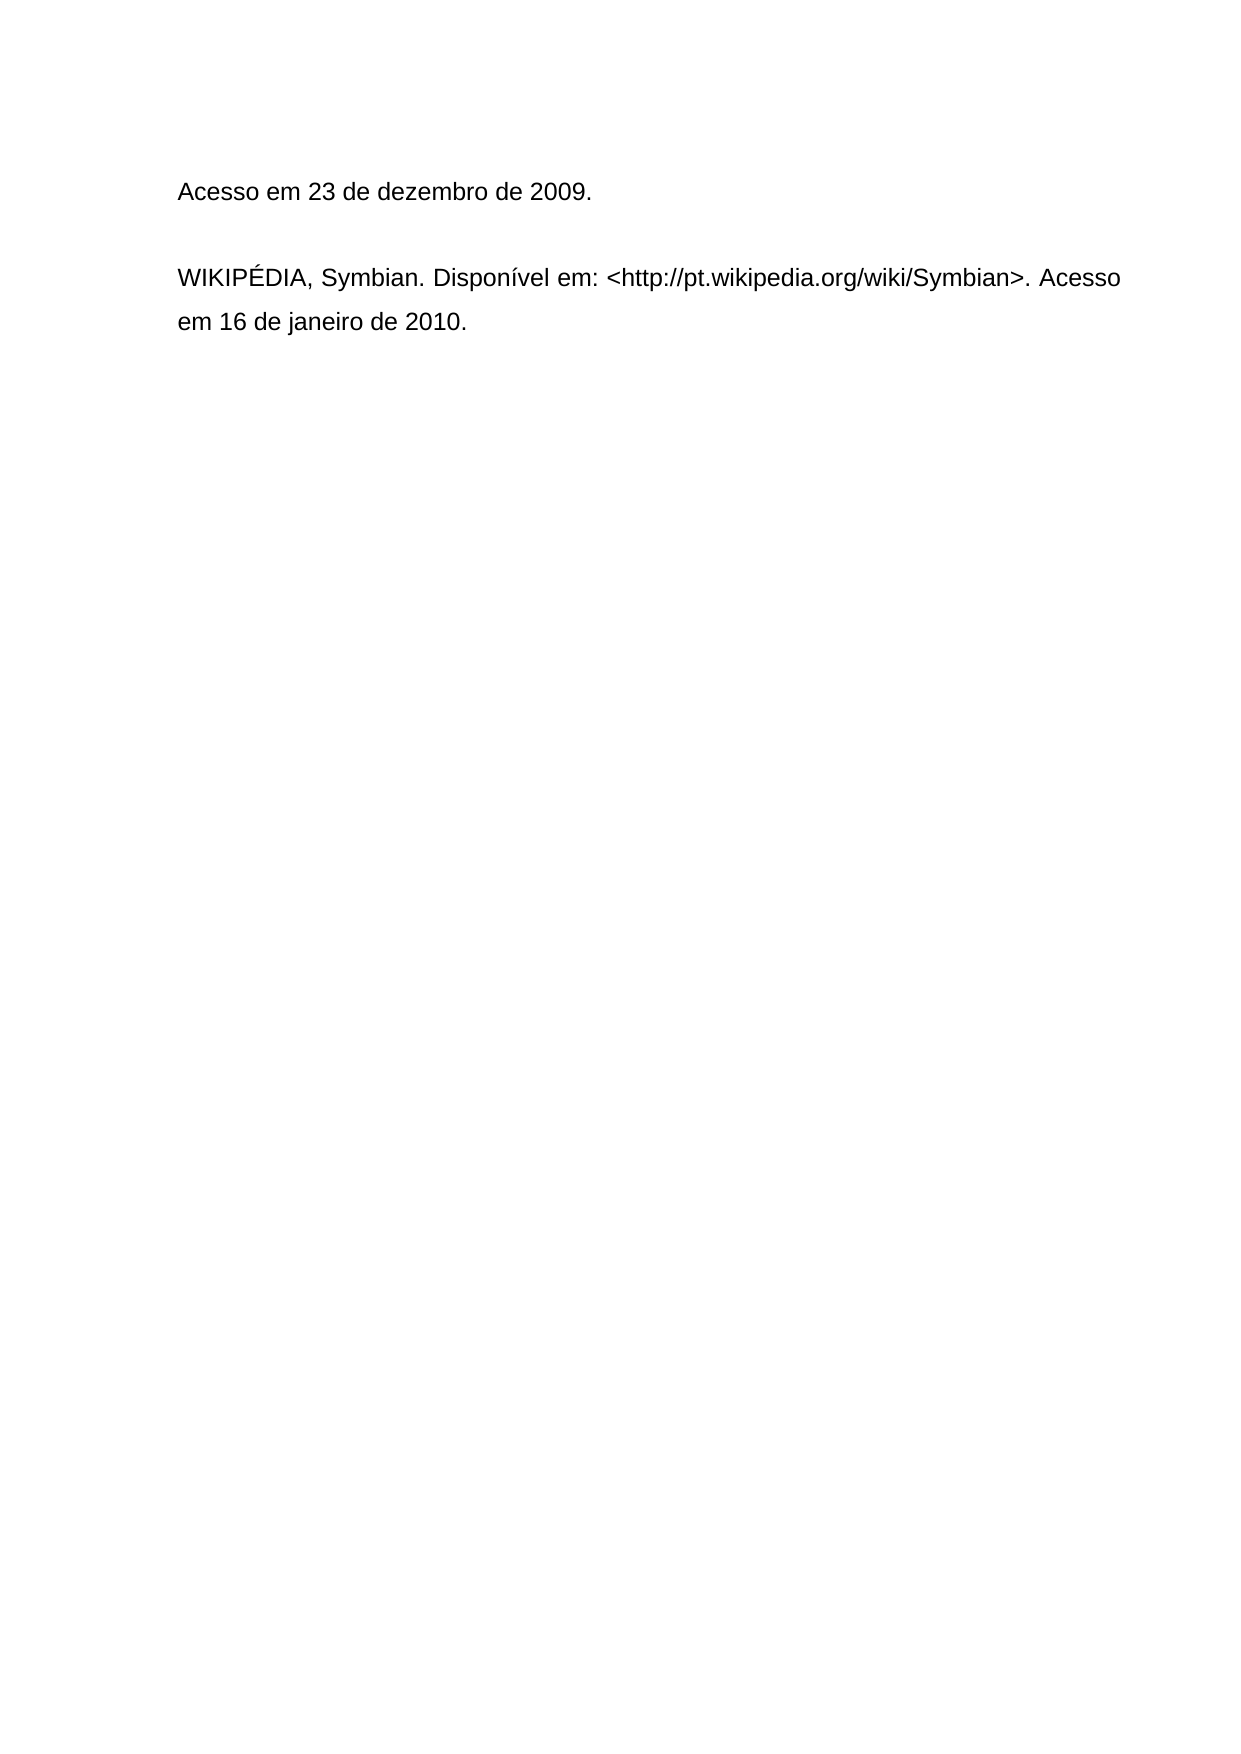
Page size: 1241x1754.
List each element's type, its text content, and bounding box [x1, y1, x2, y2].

text Acesso em 23 de dezembro de 2009. [177, 177, 1122, 206]
text WIKIPÉDIA, Symbian. Disponível em: <http://pt.wikipedia.org/wiki/Symbian>. Acesso em 16 de janeiro de 2010. [177, 263, 1122, 335]
